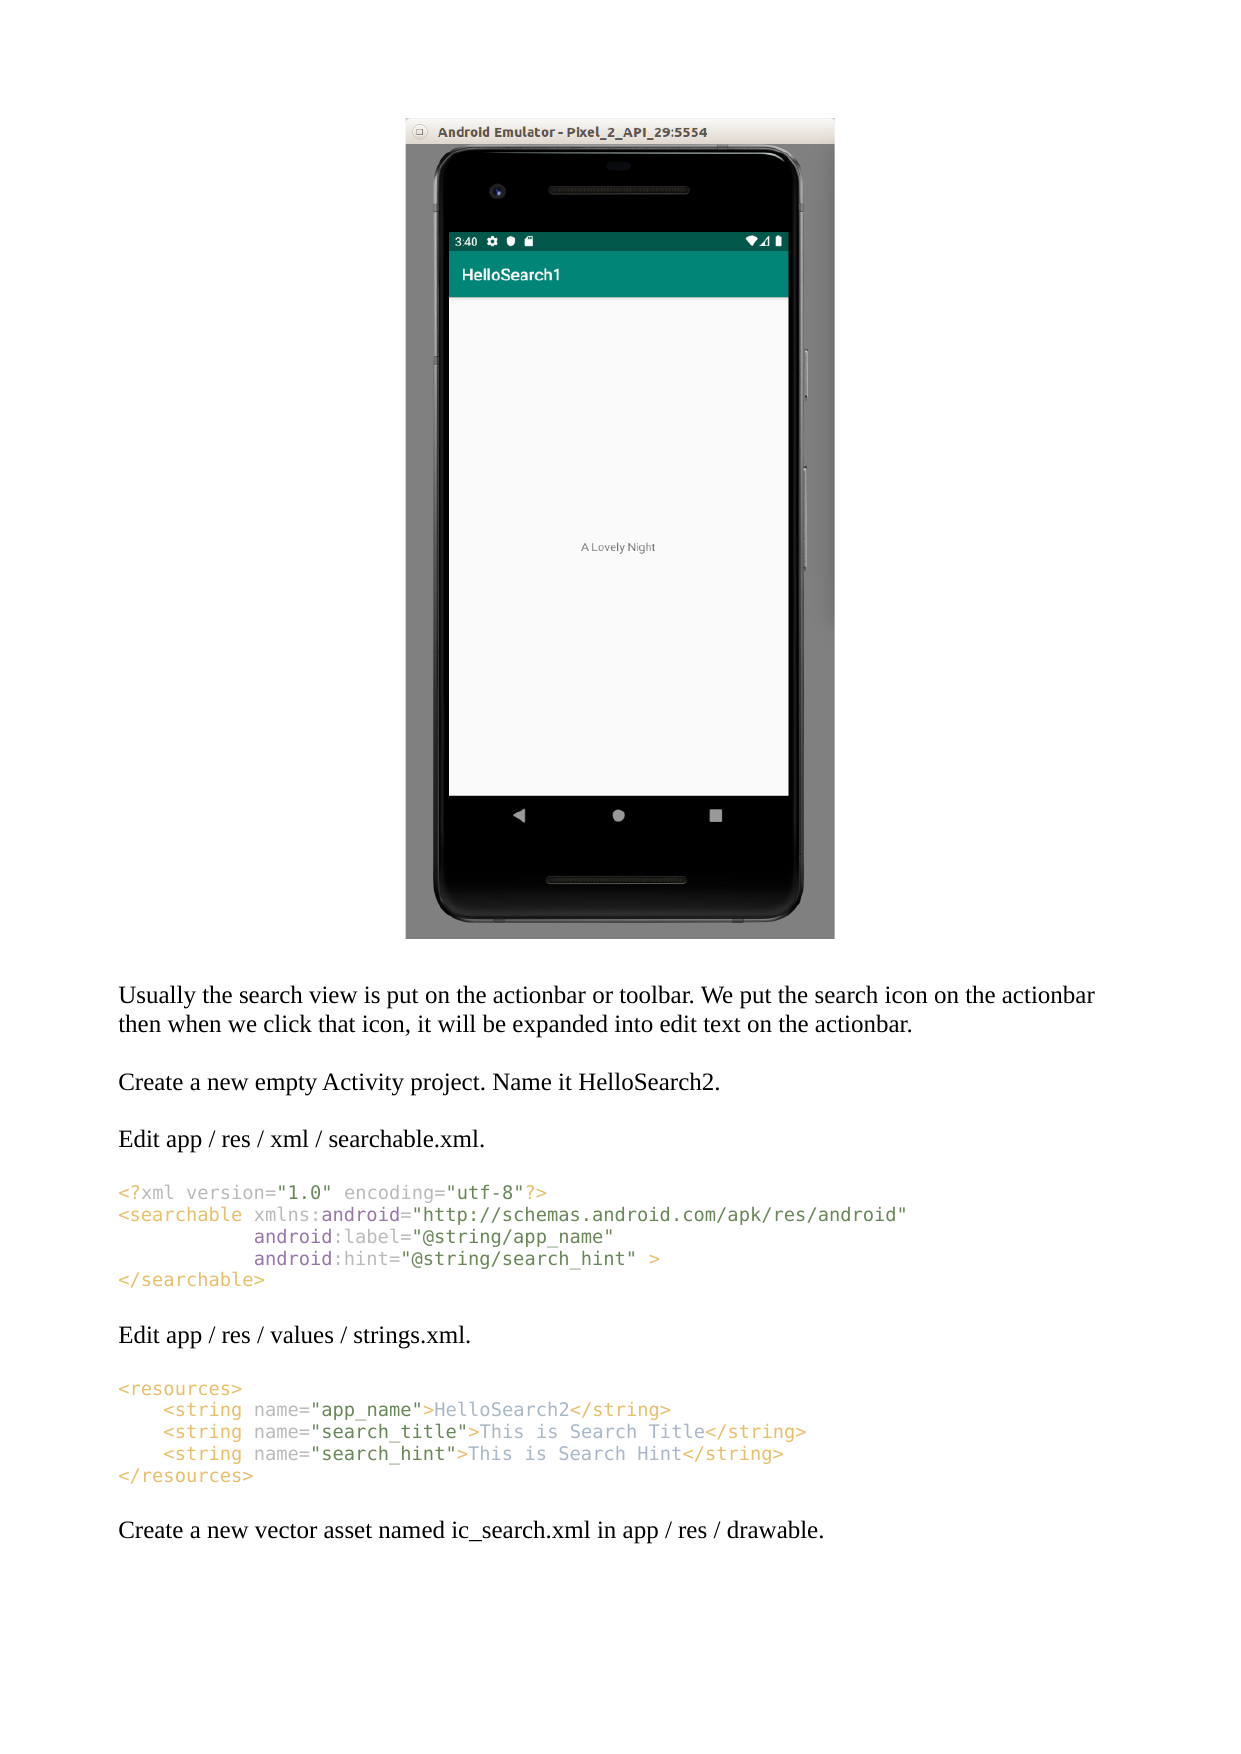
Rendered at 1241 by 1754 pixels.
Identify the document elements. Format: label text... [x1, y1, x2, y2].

picture [405, 118, 835, 939]
text <?xml version="1.0" encoding="utf-8"?> <searchable xmlns:android="http://schemas.android.com/apk/res/android" android:label="@string/app_name" android:hint="@string/search_hint" > </searchable> [118, 1182, 1122, 1291]
text Edit app / res / xml / searchable.xml. [118, 1124, 1122, 1153]
text <resources> <string name="app_name">HelloSearch2</string> <string name="search_title">This is Search Title</string> <string name="search_hint">This is Search Hint</string> </resources> [118, 1377, 1122, 1487]
text Create a new empty Activity project. Name it HelloSearch2. [118, 1067, 1122, 1096]
text Usually the search view is put on the actionbar or toolbar. We put the search icon on the actionbar then when we click that icon, it will be expanded into edit text on the actionbar. [118, 981, 1122, 1038]
text Create a new vector asset named ic_search.xml in app / res / drawable. [118, 1516, 1122, 1544]
text Edit app / res / values / strings.xml. [118, 1320, 1122, 1349]
